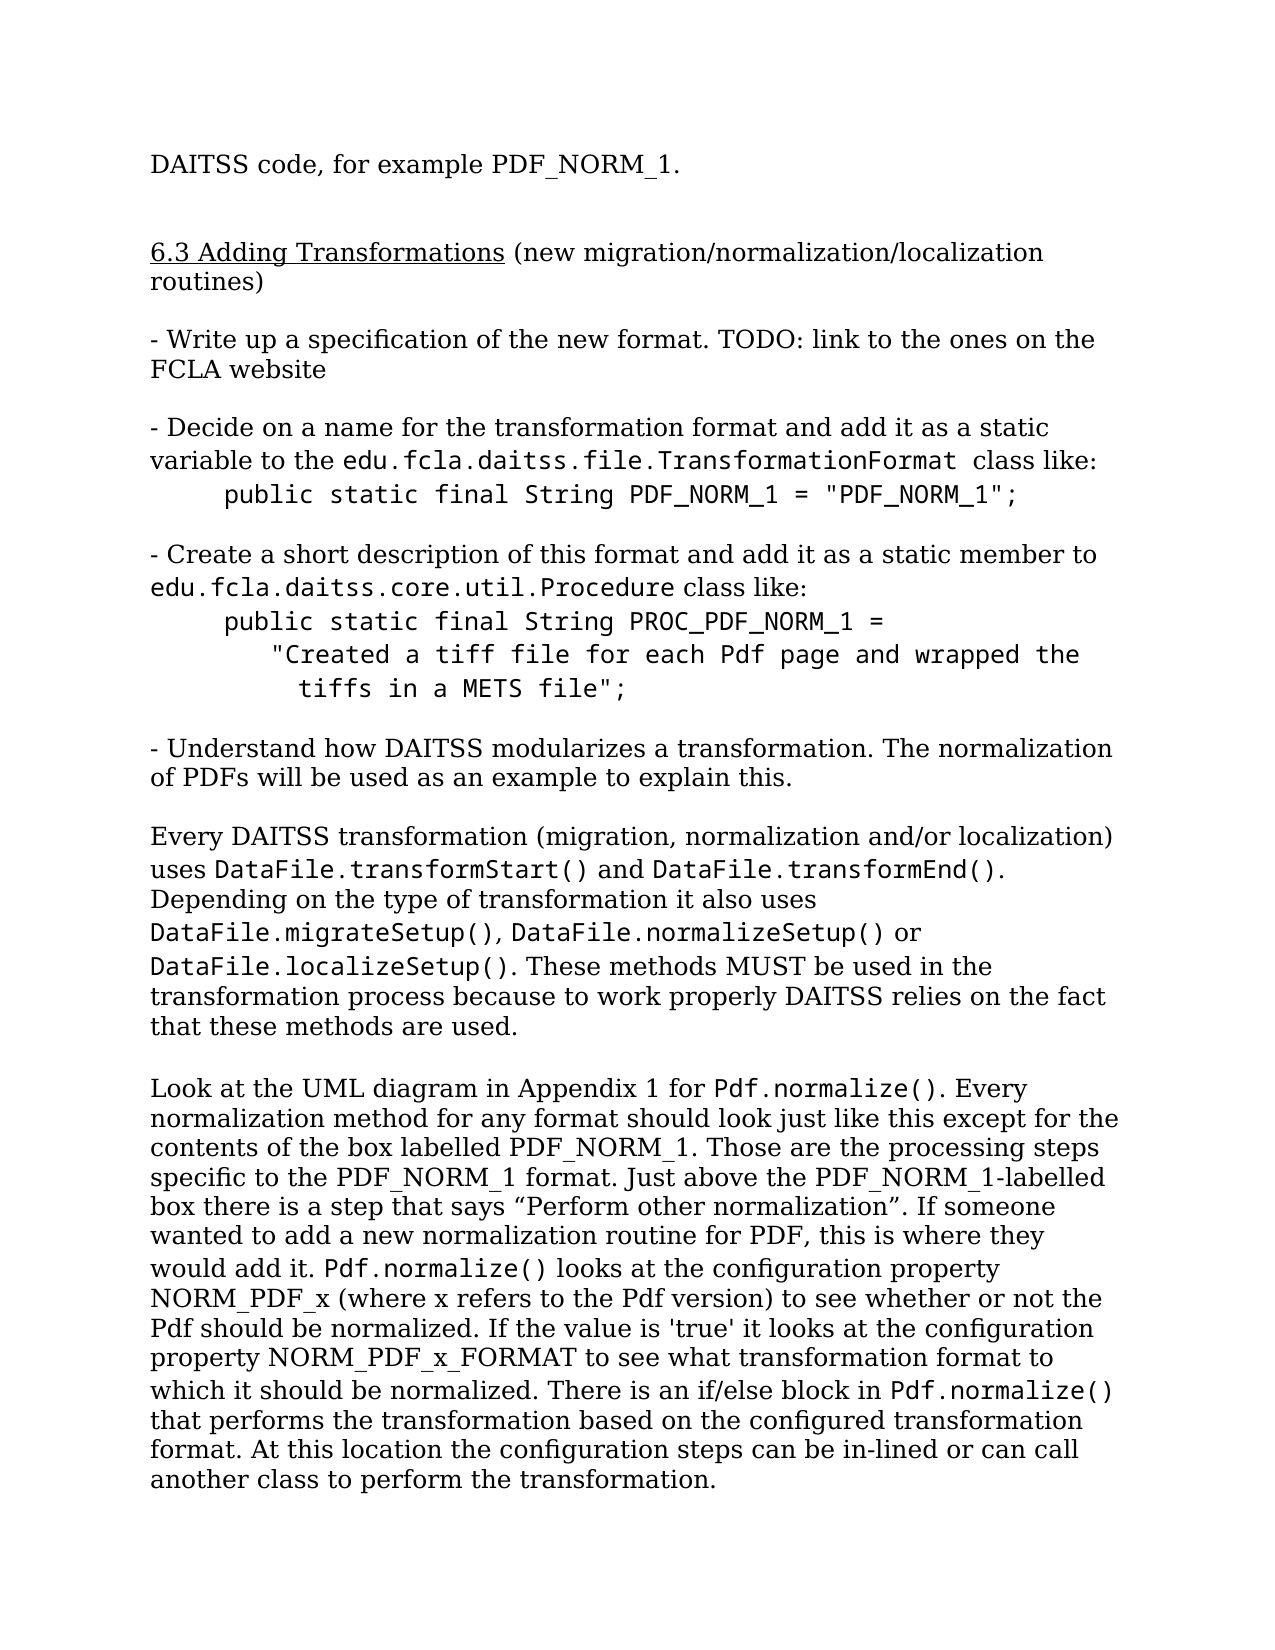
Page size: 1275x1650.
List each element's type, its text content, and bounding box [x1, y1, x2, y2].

text "Created a tiff file for each Pdf page and wrapped the [150, 637, 1125, 671]
text public static final String PDF_NORM_1 = "PDF_NORM_1"; [150, 477, 1125, 511]
text - Understand how DAITSS modularizes a transformation. The normalization of PDFs will be used as an example to explain this. [150, 734, 1125, 793]
text tiffs in a METS file"; [150, 671, 1125, 705]
text - Write up a specification of the new format. TODO: link to the ones on the FCLA website [150, 326, 1125, 384]
text Look at the UML diagram in Appendix 1 for Pdf.normalize(). Every normalization method for any format should look just like this except for the contents of the box labelled PDF_NORM_1. Those are the processing steps specific to the PDF_NORM_1 format. Just above the PDF_NORM_1-labelled box there is a step that says “Perform other normalization”. If someone wanted to add a new normalization routine for PDF, this is where they would add it. Pdf.normalize() looks at the configuration property NORM_PDF_x (where x refers to the Pdf version) to see whether or not the Pdf should be normalized. If the value is 'true' it looks at the configuration property NORM_PDF_x_FORMAT to see what transformation format to which it should be normalized. There is an if/else block in Pdf.normalize() that performs the transformation based on the configured transformation format. At this location the configuration steps can be in-lined or can call another class to perform the transformation. [150, 1070, 1125, 1494]
text - Create a short description of this format and add it as a static member to edu.fcla.daitss.core.util.Procedure class like: [150, 540, 1125, 603]
text Every DAITSS transformation (migration, normalization and/or localization) uses DataFile.transformStart() and DataFile.transformEnd(). Depending on the type of transformation it also uses DataFile.migrateSetup(), DataFile.normalizeSetup() or DataFile.localizeSetup(). These methods MUST be used in the transformation process because to work properly DAITSS relies on the fact that these methods are used. [150, 822, 1125, 1041]
text - Decide on a name for the transformation format and add it as a static variable to the edu.fcla.daitss.file.TransformationFormat class like: [150, 413, 1125, 477]
text 6.3 Adding Transformations (new migration/normalization/localization routines) [150, 238, 1125, 296]
text DAITSS code, for example PDF_NORM_1. [150, 150, 1125, 179]
text public static final String PROC_PDF_NORM_1 = [150, 603, 1125, 637]
